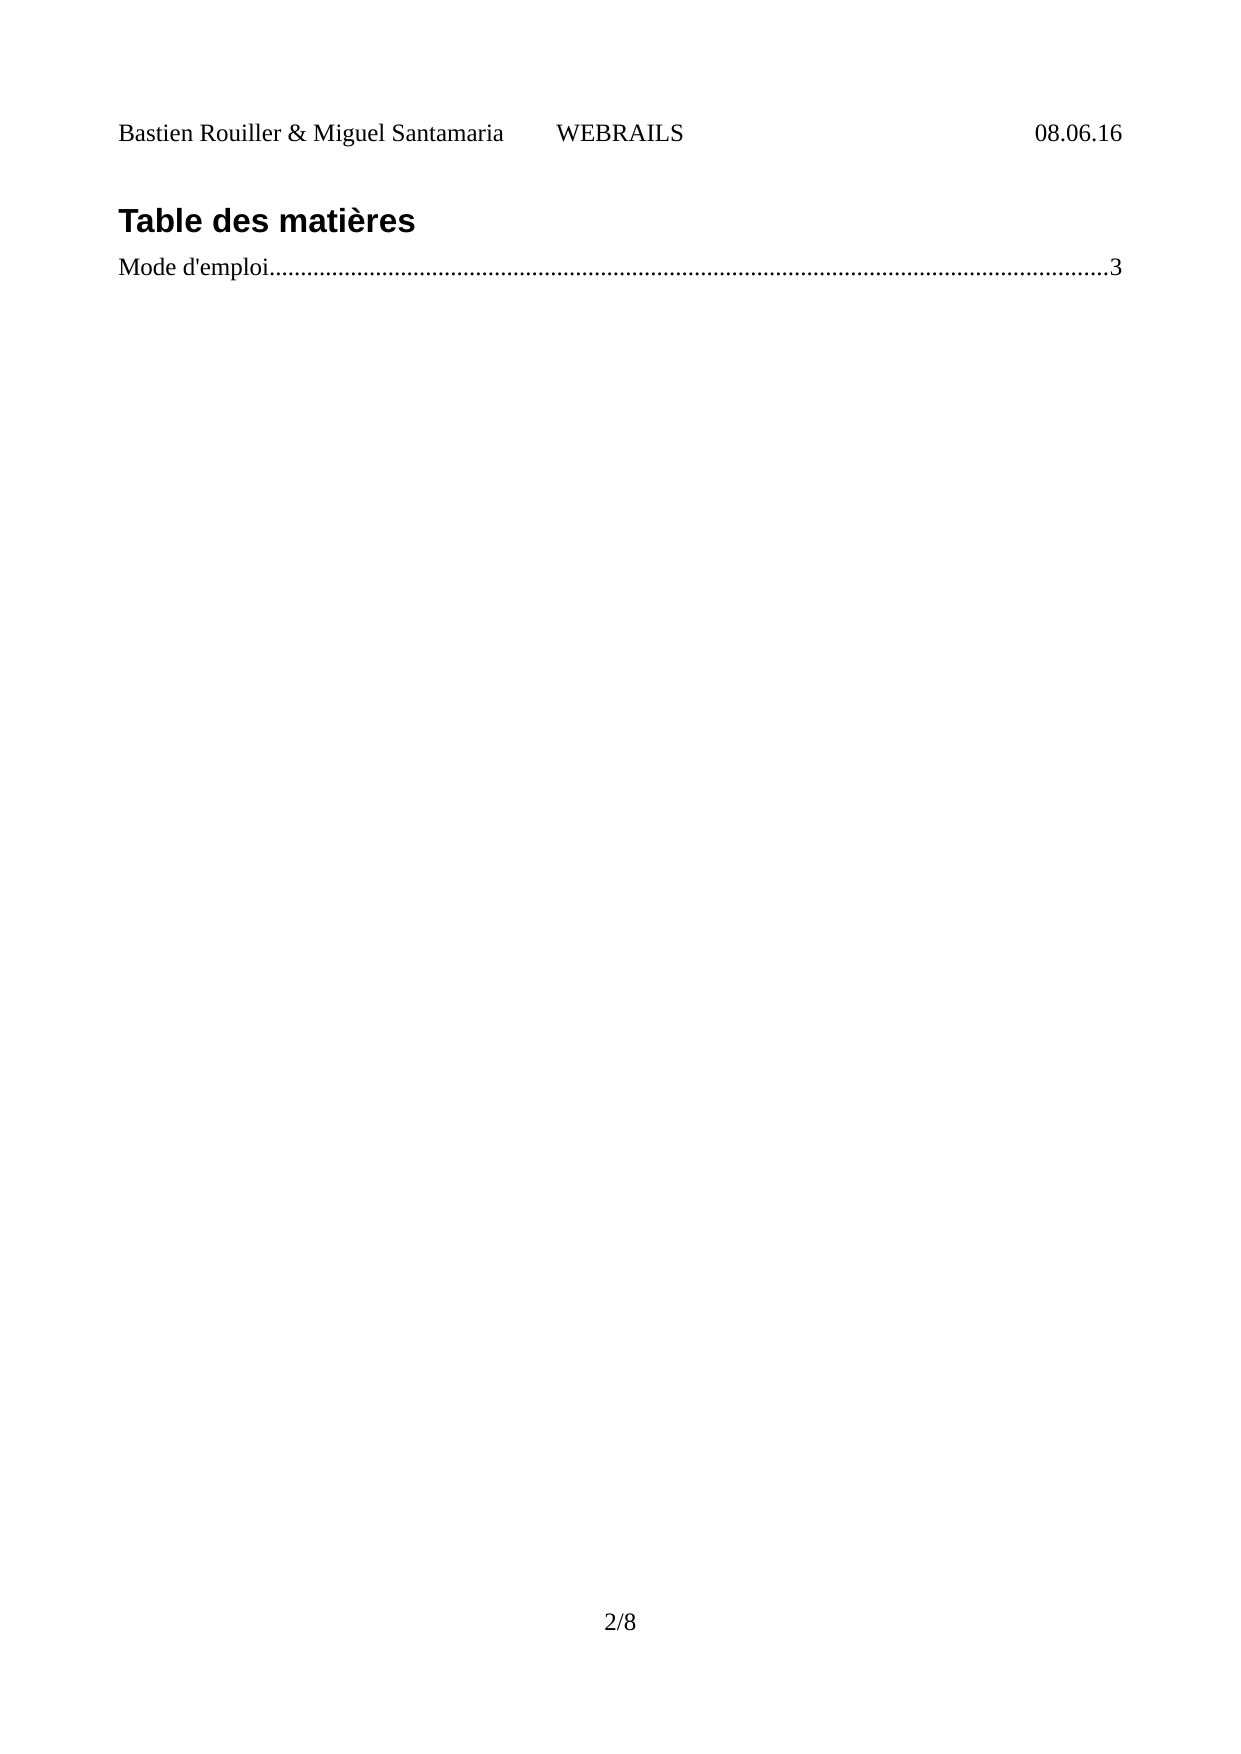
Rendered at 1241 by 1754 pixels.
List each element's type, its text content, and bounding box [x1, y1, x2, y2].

subtitle Table des matières [118, 201, 1122, 240]
text Mode d'emploi 3 [118, 252, 1122, 281]
